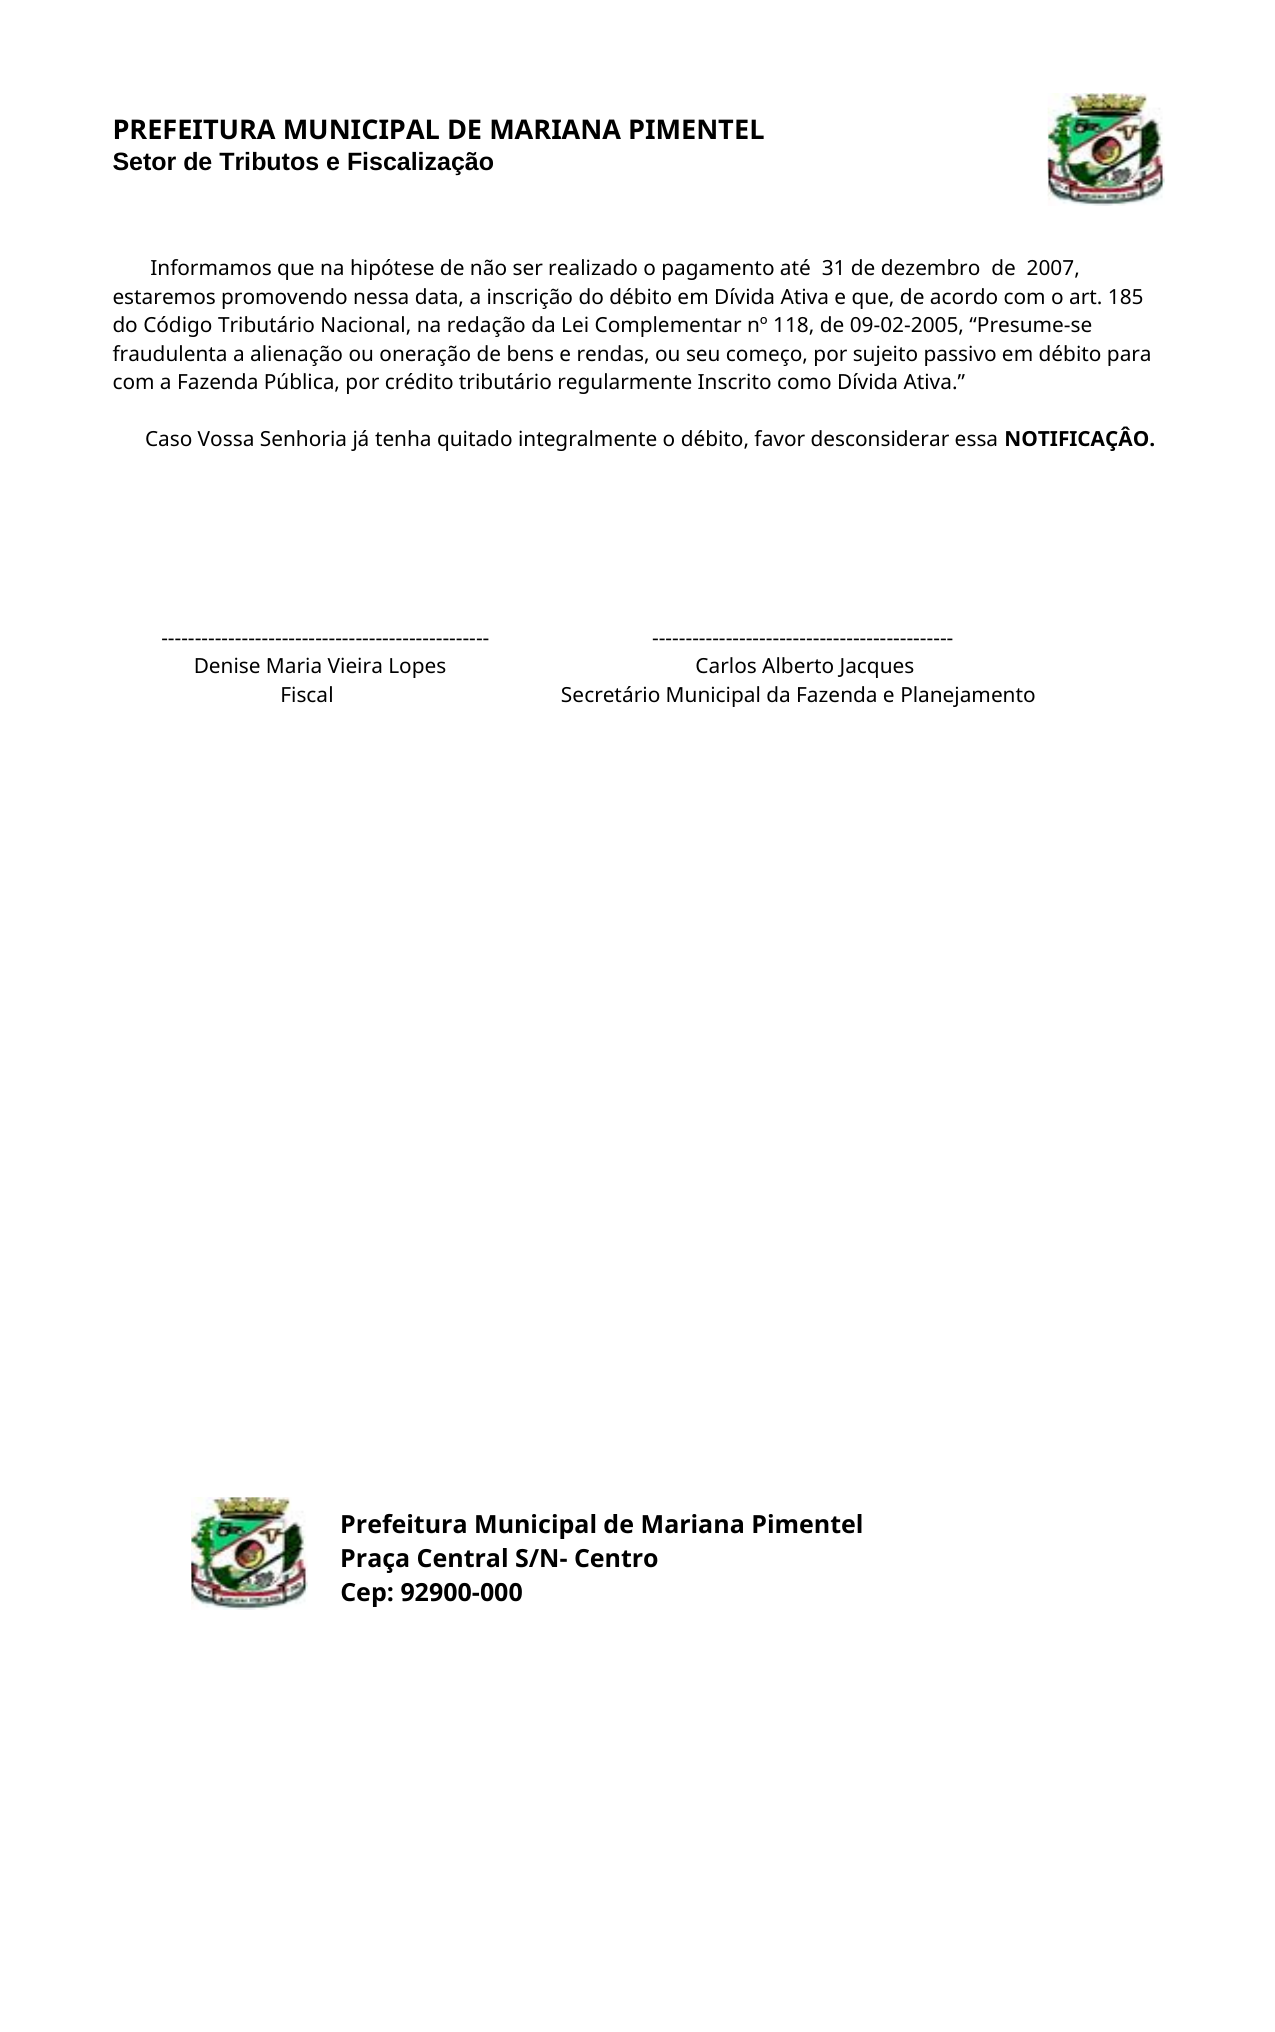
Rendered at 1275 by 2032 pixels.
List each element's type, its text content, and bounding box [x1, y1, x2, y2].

text Praça Central S/N- Centro [334, 1541, 992, 1575]
text Informamos que na hipótese de não ser realizado o pagamento até 31 de dezembro de 2007, estaremos promovendo nessa data, a inscrição do débito em Dívida Ativa e que, de acordo com o art. 185 do Código Tributário Nacional, na redação da Lei Complementar nº 118, de 09-02-2005, “Presume-se fraudulenta a alienação ou oneração de bens e rendas, ou seu começo, por sujeito passivo em débito para com a Fazenda Pública, por crédito tributário regularmente Inscrito como Dívida Ativa.” [112, 253, 1163, 396]
picture [1047, 93, 1165, 206]
text ------------------------------------------------- --------------------------------------------- [112, 623, 1163, 651]
text Caso Vossa Senhoria já tenha quitado integralmente o débito, favor desconsiderar essa NOTIFICAÇÂO. [112, 424, 1163, 452]
text Cep: 92900-000 [334, 1575, 992, 1609]
picture [191, 1497, 308, 1610]
text Prefeitura Municipal de Mariana Pimentel [334, 1507, 992, 1541]
text Denise Maria Vieira Lopes Carlos Alberto Jacques [112, 651, 1163, 680]
text Fiscal Secretário Municipal da Fazenda e Planejamento [112, 680, 1163, 708]
